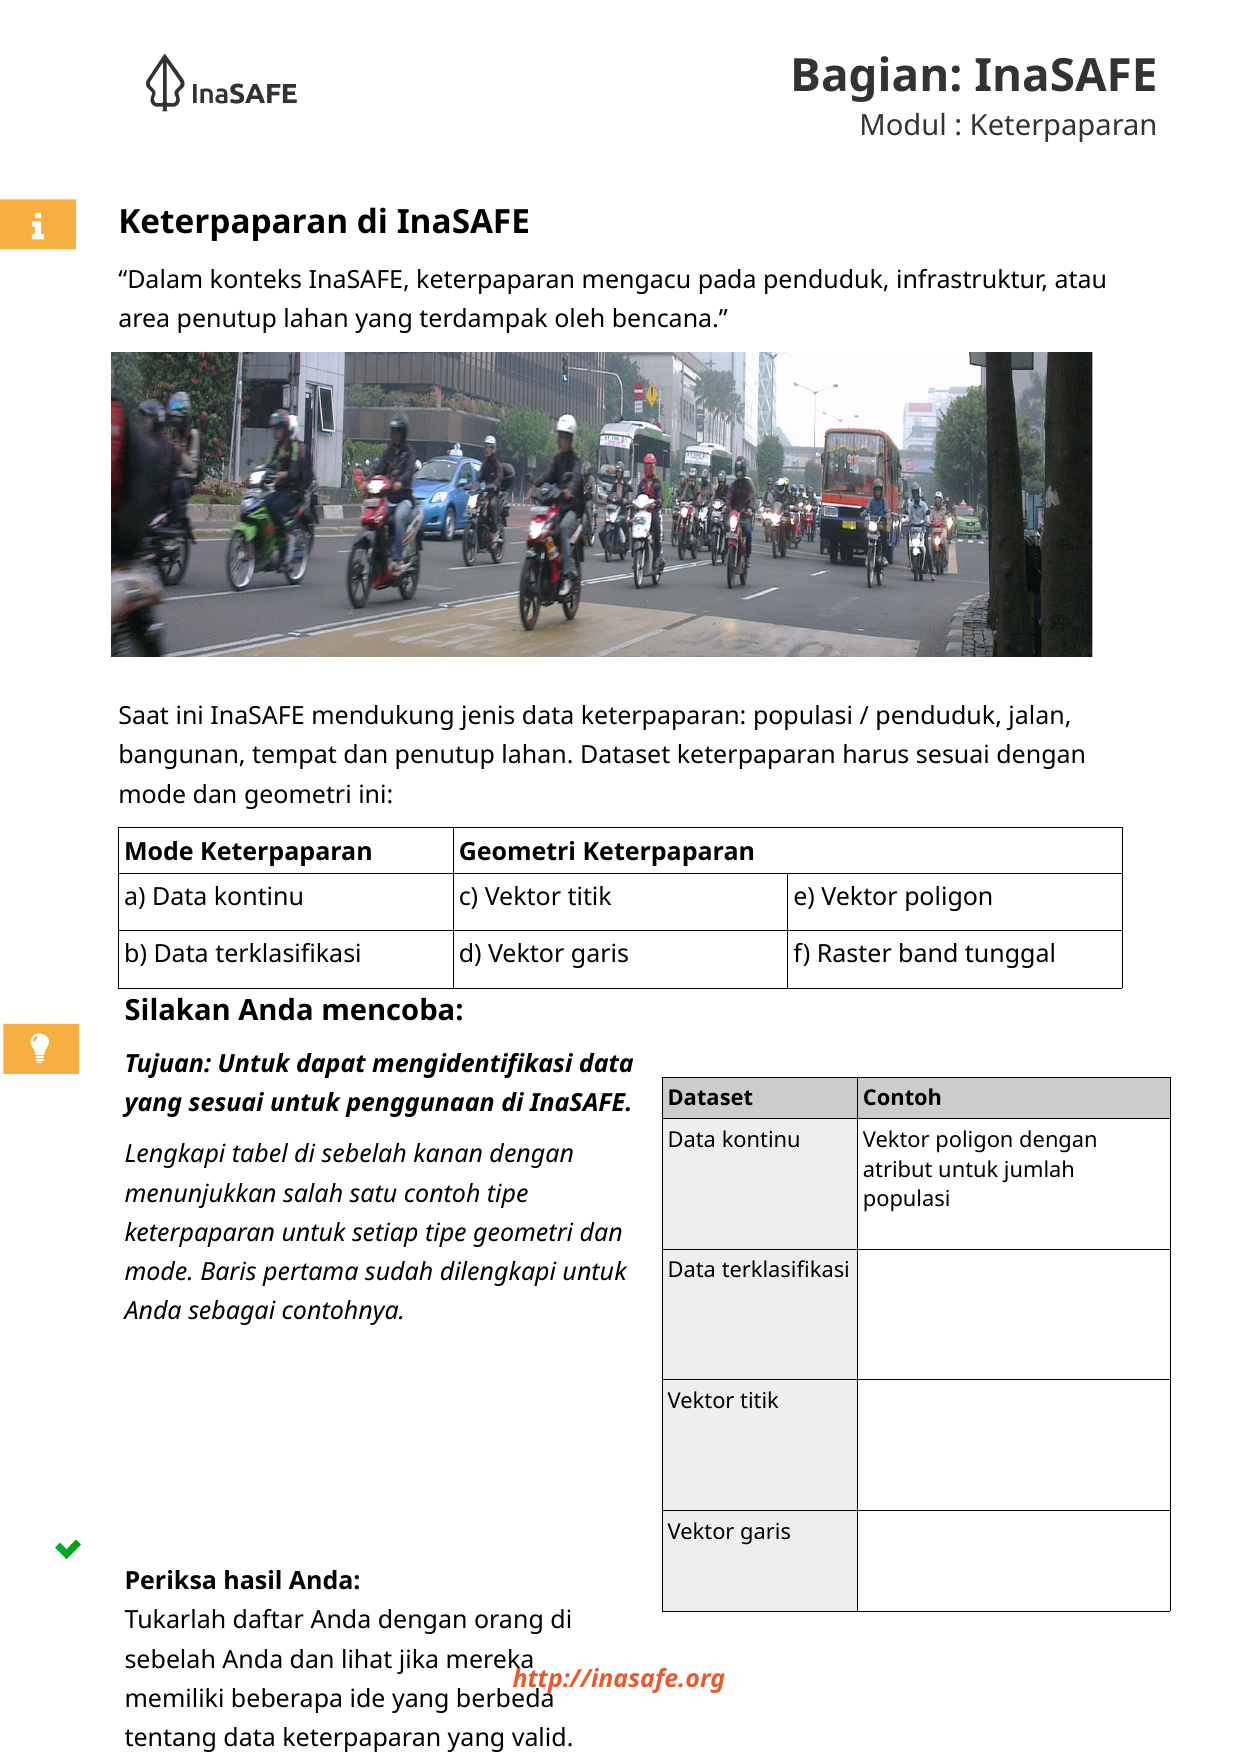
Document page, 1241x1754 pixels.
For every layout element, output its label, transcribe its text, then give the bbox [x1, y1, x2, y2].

table_header Dataset [663, 1078, 857, 1118]
table_cell [858, 1511, 1170, 1611]
table_cell Vektor poligon dengan atribut untuk jumlah populasi [858, 1119, 1170, 1249]
table_cell [858, 1250, 1170, 1379]
table_cell e) Vektor poligon [788, 874, 1122, 930]
table_header Contoh [858, 1078, 1170, 1118]
table_cell a) Data kontinu [119, 874, 453, 930]
picture [126, 35, 322, 131]
table_cell c) Vektor titik [454, 874, 787, 930]
table_cell Vektor titik [663, 1380, 857, 1510]
table_cell Data terklasifikasi [663, 1250, 857, 1379]
table_header Mode Keterpaparan [119, 828, 453, 873]
text “Dalam konteks InaSAFE, keterpaparan mengacu pada penduduk, infrastruktur, atau area penutup lahan yang terdampak oleh bencana.” [118, 262, 1122, 335]
table_cell Vektor garis [663, 1511, 857, 1611]
subtitle Keterpaparan di InaSAFE [118, 198, 1122, 243]
table_cell d) Vektor garis [454, 931, 787, 988]
picture [111, 352, 1093, 657]
table_cell b) Data terklasifikasi [119, 931, 453, 988]
table_cell Data kontinu [663, 1119, 857, 1249]
table_cell [858, 1380, 1170, 1510]
text Saat ini InaSAFE mendukung jenis data keterpaparan: populasi / penduduk, jalan, bangunan, tempat dan penutup lahan. Dataset keterpaparan harus sesuai dengan mode dan geometri ini: [118, 698, 1122, 810]
table_header Geometri Keterpaparan [454, 828, 1122, 873]
table_cell f) Raster band tunggal [788, 931, 1122, 988]
